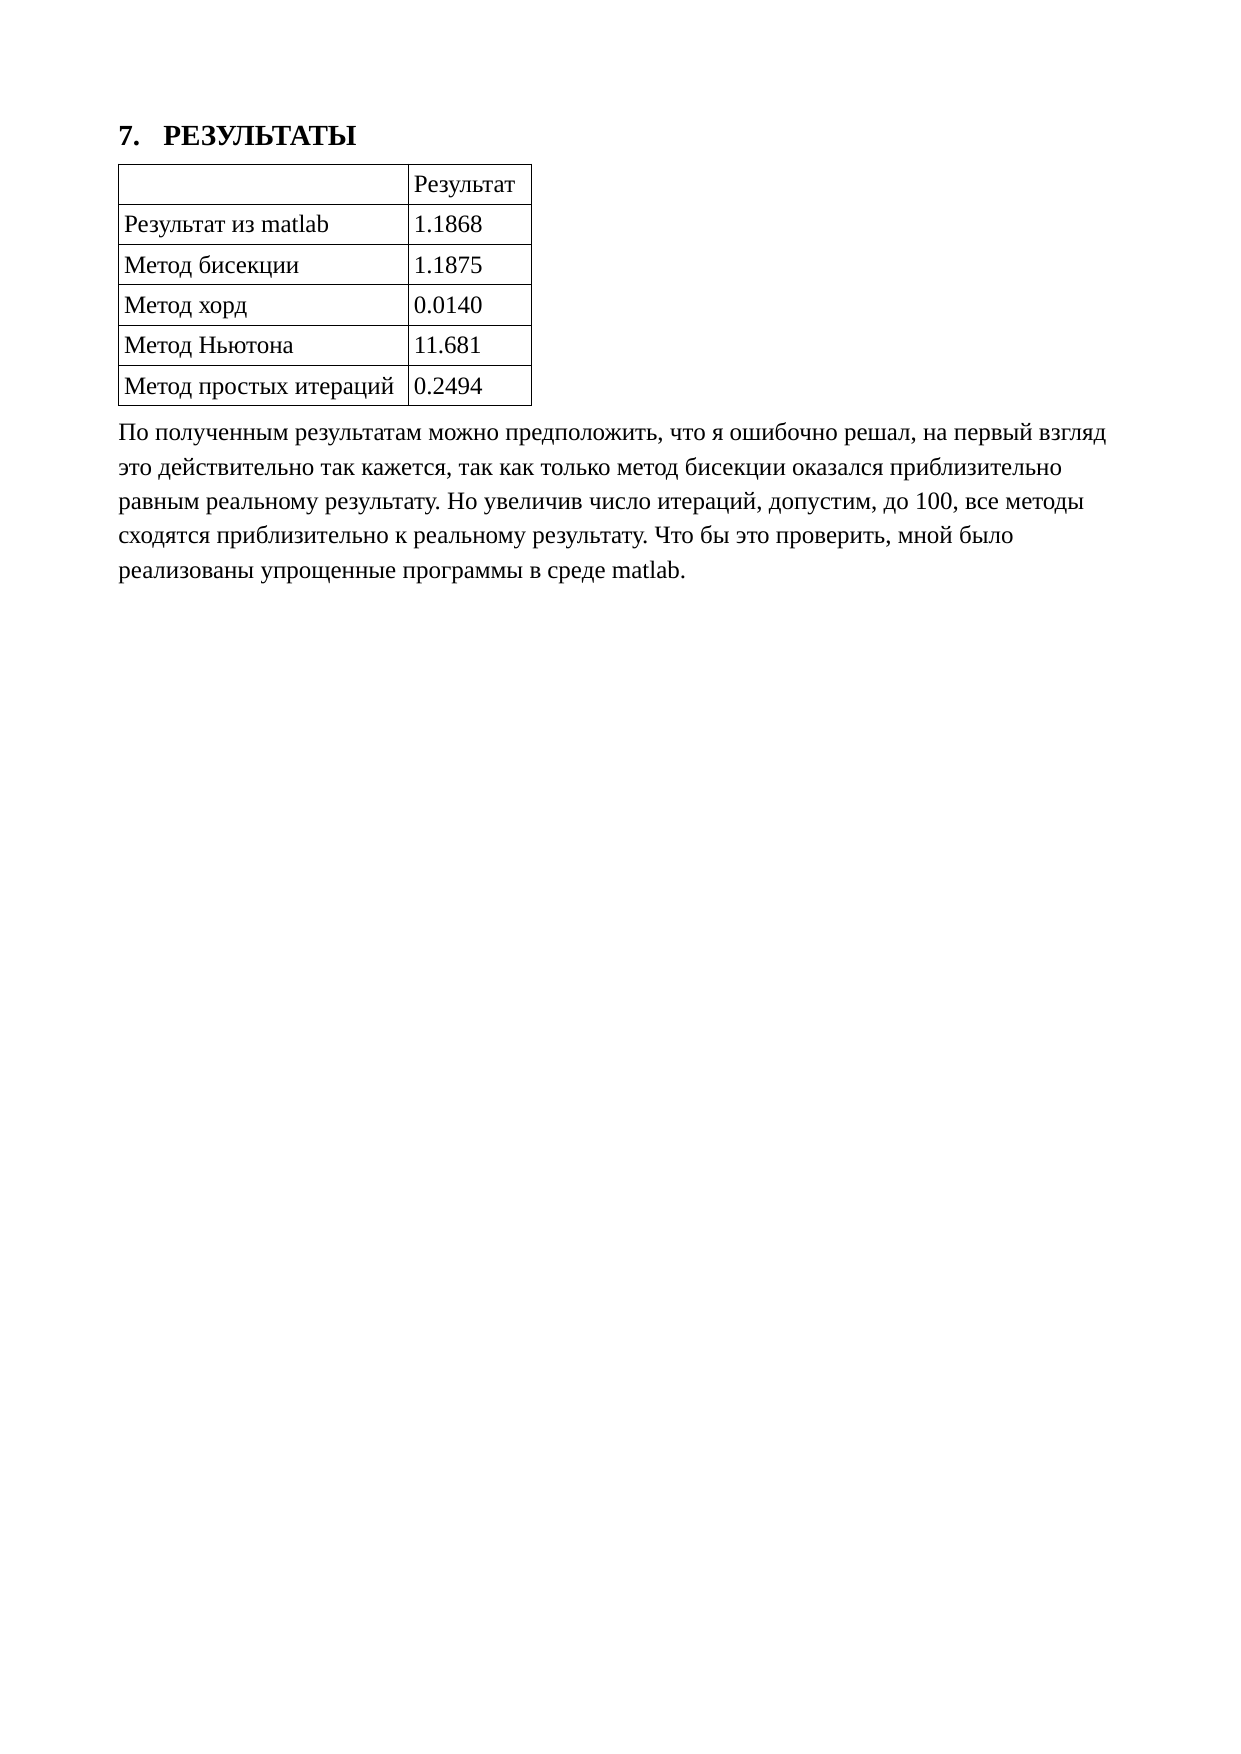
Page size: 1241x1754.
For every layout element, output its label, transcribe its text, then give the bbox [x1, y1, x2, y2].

table_cell 0.0140 [409, 285, 531, 325]
table_cell Метод Ньютона [119, 326, 408, 365]
table_cell 1.1875 [409, 245, 531, 284]
subtitle РЕЗУЛЬТАТЫ [118, 118, 1122, 152]
table_cell Метод простых итераций [119, 366, 408, 405]
table_cell Метод хорд [119, 285, 408, 325]
table_header [119, 165, 408, 204]
table_cell Метод бисекции [119, 245, 408, 284]
table_cell 11.681 [409, 326, 531, 365]
text По полученным результатам можно предположить, что я ошибочно решал, на первый взгляд это действительно так кажется, так как только метод бисекции оказался приблизительно равным реальному результату. Но увеличив число итераций, допустим, до 100, все методы сходятся приблизительно к реальному результату. Что бы это проверить, мной было реализованы упрощенные программы в среде matlab. [118, 417, 1122, 584]
table_header Результат [409, 165, 531, 204]
table_cell 1.1868 [409, 205, 531, 244]
table_cell Результат из matlab [119, 205, 408, 244]
table_cell 0.2494 [409, 366, 531, 405]
